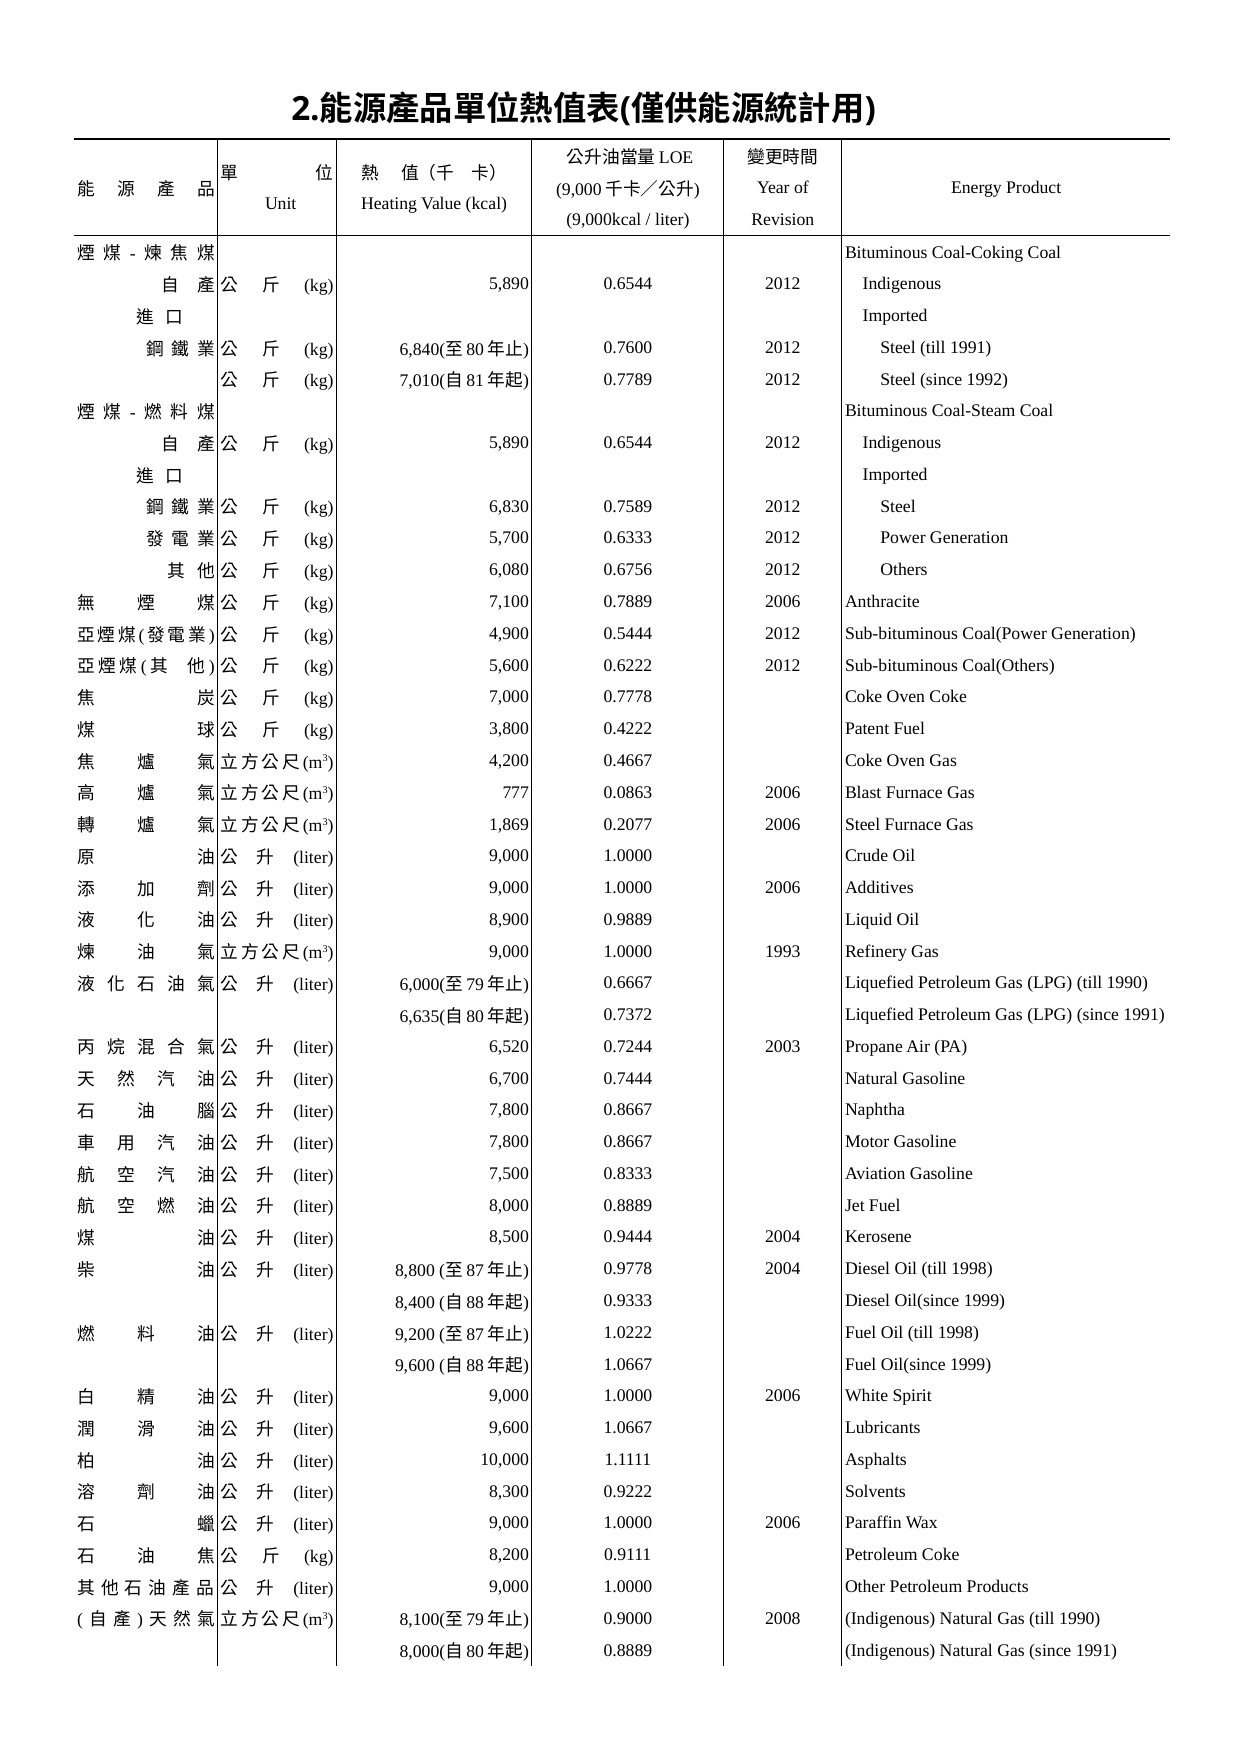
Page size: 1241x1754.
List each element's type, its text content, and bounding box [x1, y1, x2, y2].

table_cell (自產)天然氣 [74, 1602, 217, 1634]
table_cell 1.0000 [532, 1571, 723, 1602]
table_cell 2003 [724, 1030, 841, 1062]
table_cell 8,100(至79年止) [337, 1602, 531, 1634]
table_cell Naphtha [842, 1094, 1170, 1126]
table_cell 0.7444 [532, 1062, 723, 1094]
table_cell 7,800 [337, 1126, 531, 1157]
table_cell 鋼鐵業 [74, 490, 217, 522]
table_cell 9,000 [337, 1507, 531, 1539]
table_cell 1.0000 [532, 1507, 723, 1539]
table_cell 立方公尺(m3) [218, 1602, 336, 1634]
table_cell 1.0000 [532, 1380, 723, 1412]
table_cell 車用汽油 [74, 1126, 217, 1157]
table_cell 公升(liter) [218, 1316, 336, 1348]
table_cell 2004 [724, 1253, 841, 1284]
table_cell 0.4667 [532, 745, 723, 776]
table_cell 煙煤-煉焦煤 [74, 236, 217, 268]
table_cell 1.0667 [532, 1348, 723, 1380]
table_cell [74, 1348, 217, 1380]
table_cell 0.7778 [532, 681, 723, 713]
table_cell Natural Gasoline [842, 1062, 1170, 1094]
table_cell 液化油 [74, 903, 217, 935]
table_cell 2004 [724, 1221, 841, 1253]
table_cell 進口 [74, 300, 217, 331]
table_cell [724, 967, 841, 999]
table_cell [218, 1634, 336, 1666]
table_cell 公升(liter) [218, 1189, 336, 1221]
table_cell 公升(liter) [218, 1444, 336, 1475]
table_cell [218, 300, 336, 331]
table_cell 1.0222 [532, 1316, 723, 1348]
table_header 變更時間 Year of Revision [724, 140, 841, 235]
table_cell [724, 1634, 841, 1666]
table_cell 1.0667 [532, 1412, 723, 1443]
table_cell Asphalts [842, 1444, 1170, 1475]
table_cell 公升(liter) [218, 1253, 336, 1284]
table_cell 0.9222 [532, 1475, 723, 1507]
table_cell [724, 395, 841, 427]
table_cell 2012 [724, 363, 841, 395]
table_cell 發電業 [74, 522, 217, 554]
table_cell 公斤(kg) [218, 1539, 336, 1571]
table_cell [724, 745, 841, 776]
table_cell 2006 [724, 808, 841, 840]
table_cell [724, 999, 841, 1030]
table_cell [724, 1444, 841, 1475]
table_cell 0.2077 [532, 808, 723, 840]
table_cell [724, 903, 841, 935]
table_cell 9,200 (至87年止) [337, 1316, 531, 1348]
table_cell 潤滑油 [74, 1412, 217, 1443]
table_cell 2012 [724, 427, 841, 458]
table_cell 公升(liter) [218, 1412, 336, 1443]
table_cell Lubricants [842, 1412, 1170, 1443]
table_cell 9,000 [337, 1380, 531, 1412]
table_cell Imported [842, 300, 1170, 331]
table_cell 8,300 [337, 1475, 531, 1507]
table_cell 2012 [724, 649, 841, 681]
table_cell 煤油 [74, 1221, 217, 1253]
table_cell [724, 1158, 841, 1189]
table_cell [532, 236, 723, 268]
table_cell [724, 1126, 841, 1157]
table_cell [724, 236, 841, 268]
table_cell 1,869 [337, 808, 531, 840]
table_cell 轉爐氣 [74, 808, 217, 840]
table_cell 公升(liter) [218, 1094, 336, 1126]
table_cell Liquefied Petroleum Gas (LPG) (till 1990) [842, 967, 1170, 999]
table_cell 6,830 [337, 490, 531, 522]
table_cell Imported [842, 459, 1170, 490]
table_cell Sub-bituminous Coal(Others) [842, 649, 1170, 681]
table_cell Bituminous Coal-Coking Coal [842, 236, 1170, 268]
table_cell [724, 300, 841, 331]
table_cell 6,080 [337, 554, 531, 586]
table_cell [74, 999, 217, 1030]
table_cell 2012 [724, 268, 841, 300]
table_cell 2012 [724, 618, 841, 649]
table_cell 0.8333 [532, 1158, 723, 1189]
table_cell Coke Oven Coke [842, 681, 1170, 713]
table_cell 公斤(kg) [218, 554, 336, 586]
table_cell 亞煙煤(其 他) [74, 649, 217, 681]
table_cell 公斤(kg) [218, 427, 336, 458]
table_cell 立方公尺(m3) [218, 776, 336, 808]
table_cell [724, 1475, 841, 1507]
table_cell Indigenous [842, 268, 1170, 300]
table_header 熱 值（千 卡） Heating Value (kcal) [337, 140, 531, 235]
table_cell Liquefied Petroleum Gas (LPG) (since 1991) [842, 999, 1170, 1030]
table_cell 公升(liter) [218, 967, 336, 999]
table_cell 777 [337, 776, 531, 808]
table_cell 柏油 [74, 1444, 217, 1475]
table_cell 2006 [724, 872, 841, 903]
table_cell [724, 713, 841, 744]
table_cell [724, 1316, 841, 1348]
table_header 能源產品 [74, 140, 217, 235]
table_cell [724, 1412, 841, 1443]
table_cell Indigenous [842, 427, 1170, 458]
table_cell 無煙煤 [74, 586, 217, 617]
table_cell [724, 681, 841, 713]
table_cell 0.6222 [532, 649, 723, 681]
table_cell [724, 1539, 841, 1571]
table_cell 公升(liter) [218, 872, 336, 903]
table_cell 立方公尺(m3) [218, 935, 336, 967]
table_cell 公斤(kg) [218, 363, 336, 395]
table_cell Others [842, 554, 1170, 586]
table_cell [218, 1285, 336, 1316]
table_cell 9,000 [337, 840, 531, 872]
table_cell 0.6667 [532, 967, 723, 999]
table_cell 高爐氣 [74, 776, 217, 808]
table_cell 公升(liter) [218, 1221, 336, 1253]
table_cell 0.8889 [532, 1189, 723, 1221]
table_cell 公斤(kg) [218, 268, 336, 300]
table_cell 2006 [724, 1507, 841, 1539]
table_cell 自產 [74, 268, 217, 300]
table_cell Sub-bituminous Coal(Power Generation) [842, 618, 1170, 649]
table_cell Diesel Oil (till 1998) [842, 1253, 1170, 1284]
text 2.能源產品單位熱值表(僅供能源統計用) [74, 74, 1092, 138]
table_cell [532, 459, 723, 490]
table_cell 柴油 [74, 1253, 217, 1284]
table_cell 0.9778 [532, 1253, 723, 1284]
table_cell 7,500 [337, 1158, 531, 1189]
table_cell [724, 1094, 841, 1126]
table_cell 添加劑 [74, 872, 217, 903]
table_cell 1993 [724, 935, 841, 967]
table_cell 1.0000 [532, 872, 723, 903]
table_cell (Indigenous) Natural Gas (since 1991) [842, 1634, 1170, 1666]
table_cell [74, 1285, 217, 1316]
table_cell 公斤(kg) [218, 713, 336, 744]
table_cell Jet Fuel [842, 1189, 1170, 1221]
table_cell 公升(liter) [218, 1062, 336, 1094]
table_cell 8,200 [337, 1539, 531, 1571]
table_cell 8,000(自80年起) [337, 1634, 531, 1666]
table_cell 0.7889 [532, 586, 723, 617]
table_cell Steel Furnace Gas [842, 808, 1170, 840]
table_header Energy Product [842, 140, 1170, 235]
table_cell 公斤(kg) [218, 586, 336, 617]
table_cell [218, 395, 336, 427]
table_cell 9,000 [337, 1571, 531, 1602]
table_cell 其他 [74, 554, 217, 586]
table_cell 0.6544 [532, 268, 723, 300]
table_cell Refinery Gas [842, 935, 1170, 967]
table_cell 1.1111 [532, 1444, 723, 1475]
table_cell Crude Oil [842, 840, 1170, 872]
table_cell 焦炭 [74, 681, 217, 713]
table_cell 0.9000 [532, 1602, 723, 1634]
table_cell Paraffin Wax [842, 1507, 1170, 1539]
table_cell 8,900 [337, 903, 531, 935]
table_cell 6,635(自80年起) [337, 999, 531, 1030]
table_cell 天然汽油 [74, 1062, 217, 1094]
table_cell 6,700 [337, 1062, 531, 1094]
table_header 單位 Unit [218, 140, 336, 235]
table_cell [74, 1634, 217, 1666]
table_cell 0.9444 [532, 1221, 723, 1253]
table_cell 4,200 [337, 745, 531, 776]
table_cell Solvents [842, 1475, 1170, 1507]
table_header 公升油當量LOE (9,000千卡／公升) (9,000kcal / liter) [532, 140, 723, 235]
table_cell Steel [842, 490, 1170, 522]
table_cell 亞煙煤(發電業) [74, 618, 217, 649]
table_cell 0.8889 [532, 1634, 723, 1666]
table_cell 立方公尺(m3) [218, 808, 336, 840]
table_cell 石油焦 [74, 1539, 217, 1571]
table_cell 9,600 (自88年起) [337, 1348, 531, 1380]
table_cell Blast Furnace Gas [842, 776, 1170, 808]
table_cell Steel (since 1992) [842, 363, 1170, 395]
table_cell 丙烷混合氣 [74, 1030, 217, 1062]
table_cell [724, 1571, 841, 1602]
table_cell [337, 395, 531, 427]
table_cell 0.7372 [532, 999, 723, 1030]
table_cell [724, 1189, 841, 1221]
table_cell 0.7600 [532, 331, 723, 363]
table_cell 4,900 [337, 618, 531, 649]
table_cell Motor Gasoline [842, 1126, 1170, 1157]
table_cell 航空燃油 [74, 1189, 217, 1221]
table_cell [532, 395, 723, 427]
table_cell 0.6756 [532, 554, 723, 586]
table_cell 煙煤-燃料煤 [74, 395, 217, 427]
table_cell 0.9111 [532, 1539, 723, 1571]
table_cell 煤球 [74, 713, 217, 744]
table_cell 0.5444 [532, 618, 723, 649]
table_cell 2012 [724, 554, 841, 586]
table_cell 自產 [74, 427, 217, 458]
table_cell 8,400 (自88年起) [337, 1285, 531, 1316]
table_cell 鋼鐵業 [74, 331, 217, 363]
table_cell 2012 [724, 490, 841, 522]
table_cell 1.0000 [532, 840, 723, 872]
table_cell 8,800 (至87年止) [337, 1253, 531, 1284]
table_cell 公升(liter) [218, 1571, 336, 1602]
table_cell Patent Fuel [842, 713, 1170, 744]
table_cell Diesel Oil(since 1999) [842, 1285, 1170, 1316]
table_cell Petroleum Coke [842, 1539, 1170, 1571]
table_cell 公升(liter) [218, 1030, 336, 1062]
table_cell [337, 236, 531, 268]
table_cell 0.8667 [532, 1094, 723, 1126]
table_cell [724, 1348, 841, 1380]
table_cell 公斤(kg) [218, 681, 336, 713]
table_cell 9,000 [337, 872, 531, 903]
table_cell 0.9889 [532, 903, 723, 935]
table_cell (Indigenous) Natural Gas (till 1990) [842, 1602, 1170, 1634]
table_cell 5,700 [337, 522, 531, 554]
table_cell 公升(liter) [218, 1380, 336, 1412]
table_cell [337, 459, 531, 490]
table_cell 0.8667 [532, 1126, 723, 1157]
table_cell 公升(liter) [218, 903, 336, 935]
table_cell [218, 999, 336, 1030]
table_cell 8,000 [337, 1189, 531, 1221]
table_cell 煉油氣 [74, 935, 217, 967]
table_cell Other Petroleum Products [842, 1571, 1170, 1602]
table_cell 公升(liter) [218, 1475, 336, 1507]
table_cell 2006 [724, 1380, 841, 1412]
table_cell Fuel Oil(since 1999) [842, 1348, 1170, 1380]
table_cell 公斤(kg) [218, 618, 336, 649]
table_cell 0.7789 [532, 363, 723, 395]
table_cell Kerosene [842, 1221, 1170, 1253]
table_cell 5,890 [337, 427, 531, 458]
table_cell [532, 300, 723, 331]
table_cell 0.9333 [532, 1285, 723, 1316]
table_cell 10,000 [337, 1444, 531, 1475]
table_cell Liquid Oil [842, 903, 1170, 935]
table_cell 公升(liter) [218, 1158, 336, 1189]
table_cell 進口 [74, 459, 217, 490]
table_cell 其他石油產品 [74, 1571, 217, 1602]
table_cell 公斤(kg) [218, 522, 336, 554]
table_cell 2006 [724, 776, 841, 808]
table_cell 0.0863 [532, 776, 723, 808]
table_cell 原油 [74, 840, 217, 872]
table_cell 0.7244 [532, 1030, 723, 1062]
table_cell 5,890 [337, 268, 531, 300]
table_cell 立方公尺(m3) [218, 745, 336, 776]
table_cell 9,000 [337, 935, 531, 967]
table_cell [337, 300, 531, 331]
table_cell [724, 1285, 841, 1316]
table_cell Propane Air (PA) [842, 1030, 1170, 1062]
table_cell Aviation Gasoline [842, 1158, 1170, 1189]
table_cell Additives [842, 872, 1170, 903]
table_cell Fuel Oil (till 1998) [842, 1316, 1170, 1348]
table_cell 8,500 [337, 1221, 531, 1253]
table_cell 石油腦 [74, 1094, 217, 1126]
table_cell [218, 459, 336, 490]
table_cell Bituminous Coal-Steam Coal [842, 395, 1170, 427]
table_cell 燃料油 [74, 1316, 217, 1348]
table_cell 0.6544 [532, 427, 723, 458]
table_cell 1.0000 [532, 935, 723, 967]
table_cell 7,010(自81年起) [337, 363, 531, 395]
table_cell 公升(liter) [218, 840, 336, 872]
table_cell 6,520 [337, 1030, 531, 1062]
table_cell [724, 459, 841, 490]
table_cell 焦爐氣 [74, 745, 217, 776]
table_cell 2006 [724, 586, 841, 617]
table_cell 公斤(kg) [218, 490, 336, 522]
table_cell [724, 1062, 841, 1094]
table_cell Steel (till 1991) [842, 331, 1170, 363]
table_cell Power Generation [842, 522, 1170, 554]
table_cell 公升(liter) [218, 1507, 336, 1539]
table_cell 2012 [724, 331, 841, 363]
table_cell [218, 236, 336, 268]
table_cell 0.6333 [532, 522, 723, 554]
table_cell 6,840(至80年止) [337, 331, 531, 363]
table_cell 9,600 [337, 1412, 531, 1443]
table_cell Anthracite [842, 586, 1170, 617]
table_cell White Spirit [842, 1380, 1170, 1412]
table_cell 溶劑油 [74, 1475, 217, 1507]
table_cell 公斤(kg) [218, 331, 336, 363]
table_cell 7,800 [337, 1094, 531, 1126]
table_cell 7,100 [337, 586, 531, 617]
table_cell 白精油 [74, 1380, 217, 1412]
table_cell 航空汽油 [74, 1158, 217, 1189]
table_cell 公升(liter) [218, 1126, 336, 1157]
table_cell 5,600 [337, 649, 531, 681]
table_cell 6,000(至79年止) [337, 967, 531, 999]
table_cell Coke Oven Gas [842, 745, 1170, 776]
table_cell 石蠟 [74, 1507, 217, 1539]
table_cell 0.7589 [532, 490, 723, 522]
table_cell [218, 1348, 336, 1380]
table_cell [724, 840, 841, 872]
table_cell 7,000 [337, 681, 531, 713]
table_cell 2008 [724, 1602, 841, 1634]
table_cell 3,800 [337, 713, 531, 744]
table_cell 0.4222 [532, 713, 723, 744]
table_cell 2012 [724, 522, 841, 554]
table_cell [74, 363, 217, 395]
table_cell 公斤(kg) [218, 649, 336, 681]
table_cell 液化石油氣 [74, 967, 217, 999]
